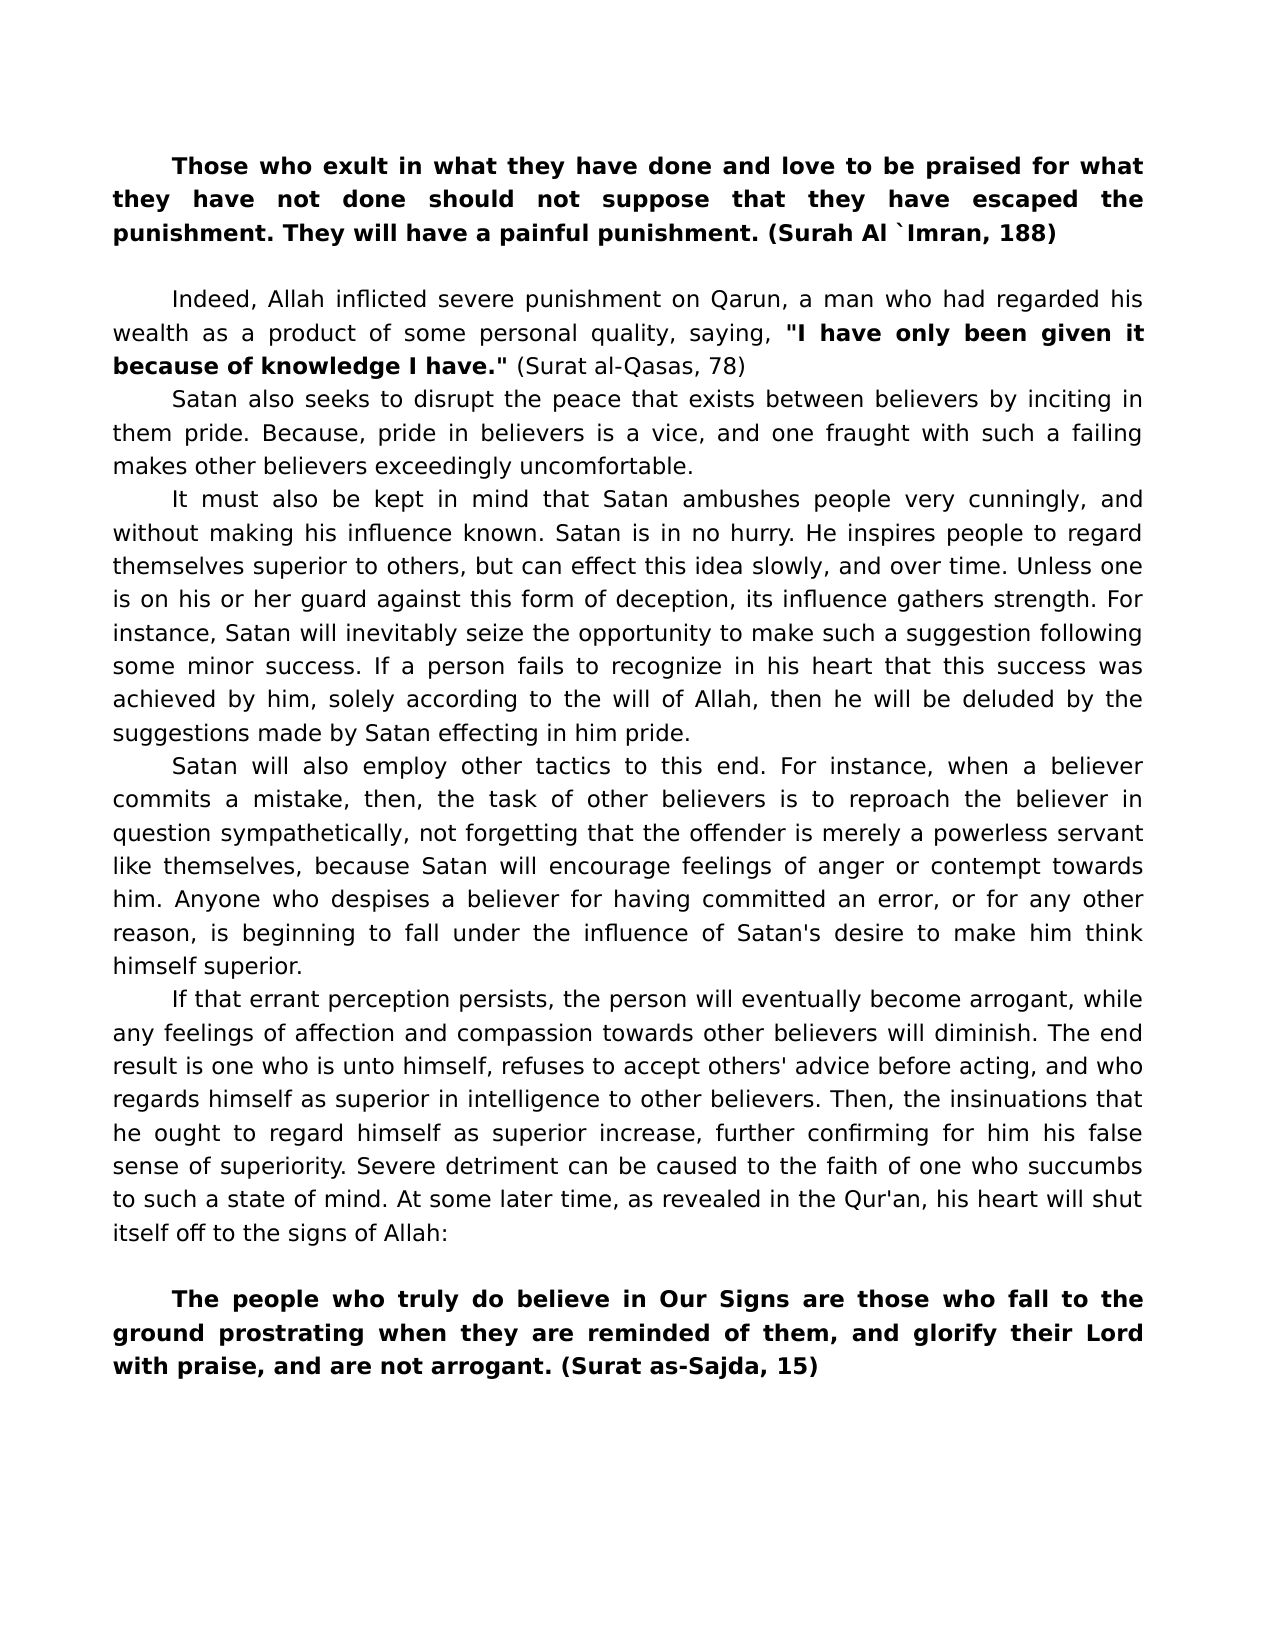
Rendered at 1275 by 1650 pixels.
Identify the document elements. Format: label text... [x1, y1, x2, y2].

text Those who exult in what they have done and love to be praised for what they have not done should not suppose that they have escaped the punishment. They will have a painful punishment. (Surah Al `Imran, 188) [112, 148, 1145, 248]
text Satan also seeks to disrupt the peace that exists between believers by inciting in them pride. Because, pride in believers is a vice, and one fraught with such a failing makes other believers exceedingly uncomfortable. [112, 381, 1145, 481]
text Indeed, Allah inflicted severe punishment on Qarun, a man who had regarded his wealth as a product of some personal quality, saying, "I have only been given it because of knowledge I have." (Surat al-Qasas, 78) [112, 281, 1145, 381]
text It must also be kept in mind that Satan ambushes people very cunningly, and without making his influence known. Satan is in no hurry. He inspires people to regard themselves superior to others, but can effect this idea slowly, and over time. Unless one is on his or her guard against this form of deception, its influence gathers strength. For instance, Satan will inevitably seize the opportunity to make such a suggestion following some minor success. If a person fails to recognize in his heart that this success was achieved by him, solely according to the will of Allah, then he will be deluded by the suggestions made by Satan effecting in him pride. [112, 481, 1145, 748]
text Satan will also employ other tactics to this end. For instance, when a believer commits a mistake, then, the task of other believers is to reproach the believer in question sympathetically, not forgetting that the offender is merely a powerless servant like themselves, because Satan will encourage feelings of anger or contempt towards him. Anyone who despises a believer for having committed an error, or for any other reason, is beginning to fall under the influence of Satan's desire to make him think himself superior. [112, 748, 1145, 981]
text The people who truly do believe in Our Signs are those who fall to the ground prostrating when they are reminded of them, and glorify their Lord with praise, and are not arrogant. (Surat as-Sajda, 15) [112, 1281, 1145, 1381]
text If that errant perception persists, the person will eventually become arrogant, while any feelings of affection and compassion towards other believers will diminish. The end result is one who is unto himself, refuses to accept others' advice before acting, and who regards himself as superior in intelligence to other believers. Then, the insinuations that he ought to regard himself as superior increase, further confirming for him his false sense of superiority. Severe detriment can be caused to the faith of one who succumbs to such a state of mind. At some later time, as revealed in the Qur'an, his heart will shut itself off to the signs of Allah: [112, 981, 1145, 1248]
